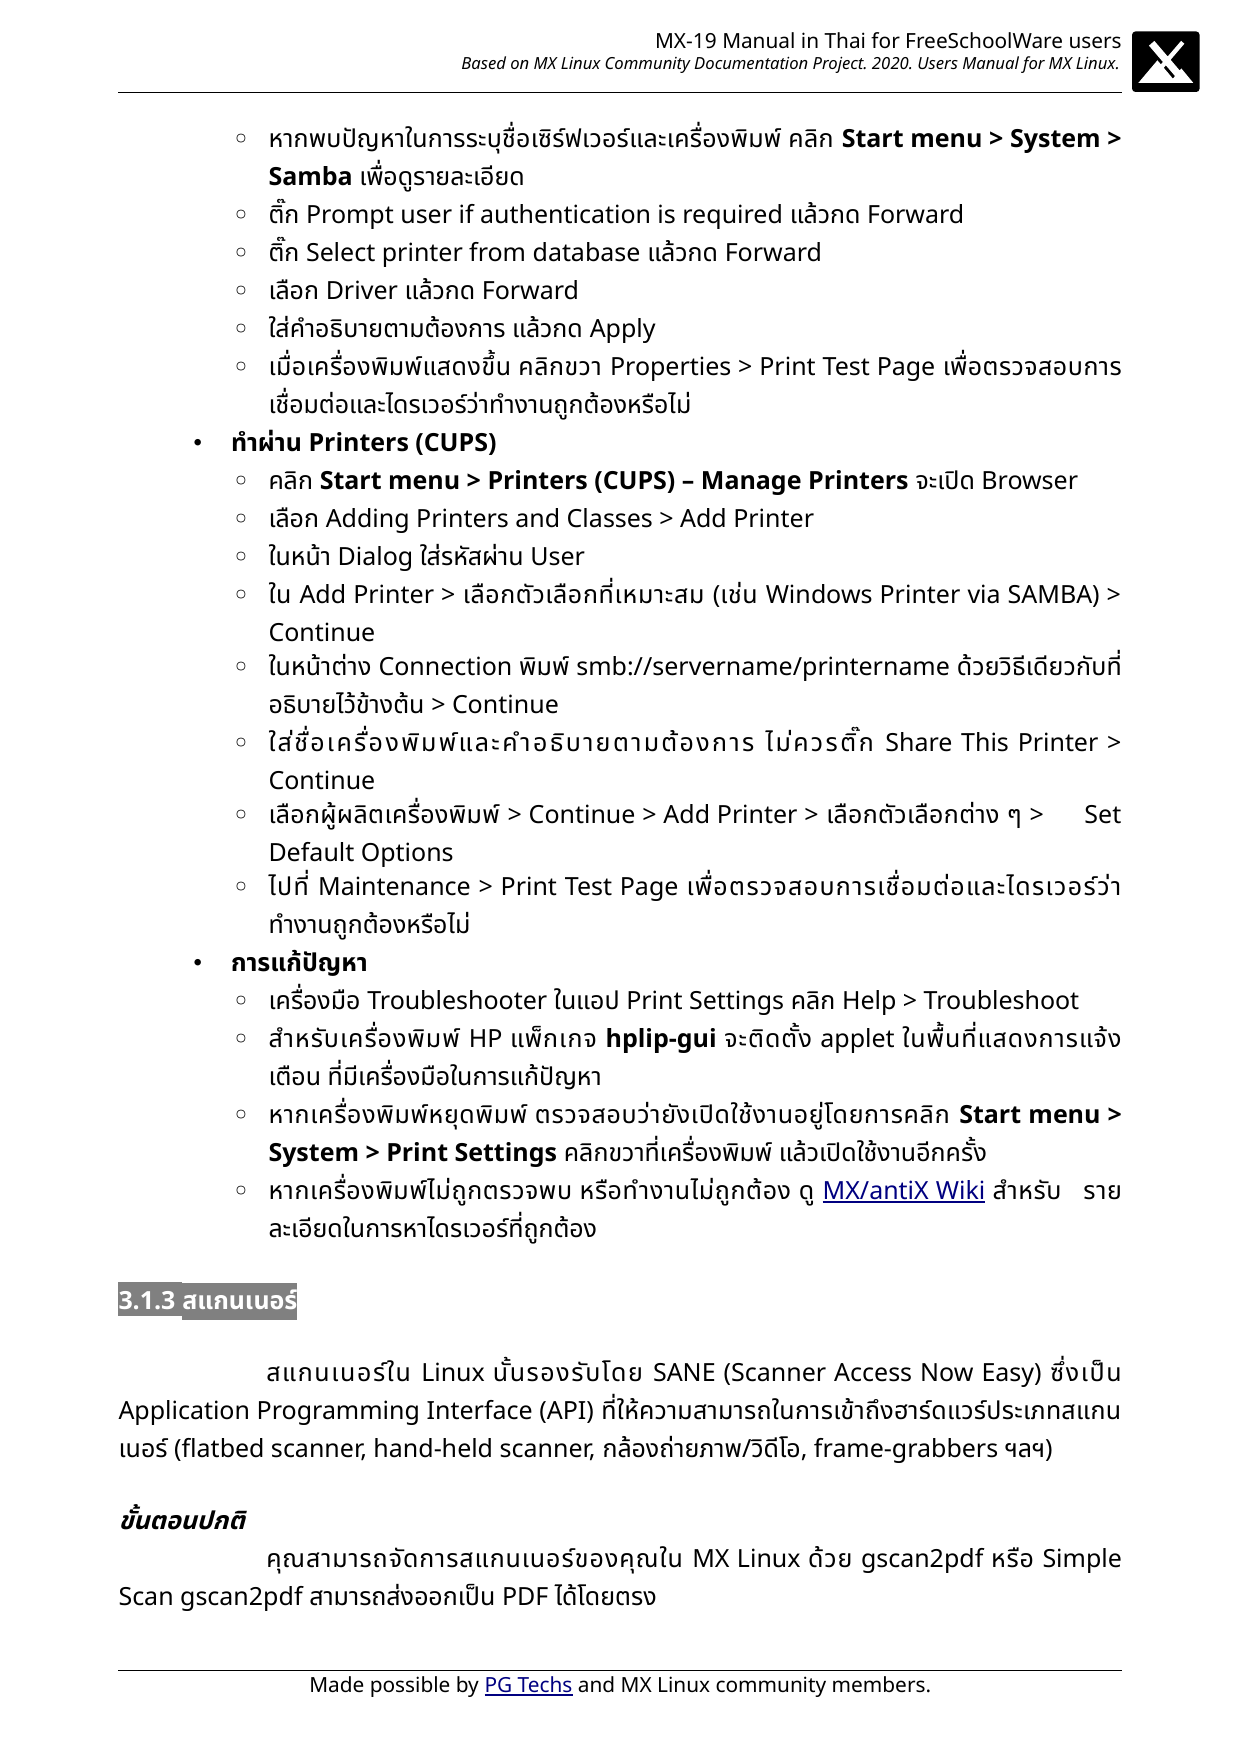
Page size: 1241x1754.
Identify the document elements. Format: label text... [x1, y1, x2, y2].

list เมื่อเครื่องพิมพ์แสดงขึ้น คลิกขวา Properties > Print Test Page เพื่อตรวจสอบการเชื่อมต่อและไดรเวอร์ว่าทำงานถูกต้องหรือไม่ [231, 349, 1122, 424]
text ขั้นตอนปกติ [118, 1502, 1122, 1540]
list เลือกผู้ผลิตเครื่องพิมพ์ > Continue > Add Printer > เลือกตัวเลือกต่าง ๆ > Set Default Options [231, 797, 1122, 869]
list ใส่คำอธิบายตามต้องการ แล้วกด Apply [231, 311, 1122, 349]
list ในหน้าต่าง Connection พิมพ์ smb://servername/printername ด้วยวิธีเดียวกับที่อธิบายไว้ข้างต้น > Continue [231, 649, 1122, 725]
list สำหรับเครื่องพิมพ์ HP แพ็กเกจ hplip-gui จะติดตั้ง applet ในพื้นที่แสดงการแจ้งเตือน ที่มีเครื่องมือในการแก้ปัญหา [231, 1021, 1122, 1096]
list ใส่ชื่อเครื่องพิมพ์และคำอธิบายตามต้องการ ไม่ควรติ๊ก Share This Printer > Continue [231, 725, 1122, 797]
list เครื่องมือ Troubleshooter ในแอป Print Settings คลิก Help > Troubleshoot [231, 982, 1122, 1021]
list การแก้ปัญหา [193, 945, 1122, 982]
list ใน Add Printer > เลือกตัวเลือกที่เหมาะสม (เช่น Windows Printer via SAMBA) > Continue [231, 577, 1122, 649]
list หากเครื่องพิมพ์ไม่ถูกตรวจพบ หรือทำงานไม่ถูกต้อง ดู MX/antiX Wiki สำหรับ รายละเอียดในการหาไดรเวอร์ที่ถูกต้อง [231, 1172, 1122, 1248]
text สแกนเนอร์ใน Linux นั้นรองรับโดย SANE (Scanner Access Now Easy) ซึ่งเป็น Application Programming Interface (API) ที่ให้ความสามารถในการเข้าถึงฮาร์ดแวร์ประเภทสแกนเนอร์ (flatbed scanner, hand-held scanner, กล้องถ่ายภาพ/วิดีโอ, frame-grabbers ฯลฯ) [118, 1354, 1122, 1468]
list หากเครื่องพิมพ์หยุดพิมพ์ ตรวจสอบว่ายังเปิดใช้งานอยู่โดยการคลิก Start menu > System > Print Settings คลิกขวาที่เครื่องพิมพ์ แล้วเปิดใช้งานอีกครั้ง [231, 1096, 1122, 1172]
list ไปที่ Maintenance > Print Test Page เพื่อตรวจสอบการเชื่อมต่อและไดรเวอร์ว่าทำงานถูกต้องหรือไม่ [231, 869, 1122, 945]
list ในหน้า Dialog ใส่รหัสผ่าน User [231, 538, 1122, 577]
text 3.1.3 สแกนเนอร์ [118, 1282, 1122, 1320]
list คลิก Start menu > Printers (CUPS) – Manage Printers จะเปิด Browser [231, 462, 1122, 501]
list เลือก Driver แล้วกด Forward [231, 273, 1122, 311]
list หากพบปัญหาในการระบุชื่อเซิร์ฟเวอร์และเครื่องพิมพ์ คลิก Start menu > System > Samba เพื่อดูรายละเอียด [231, 121, 1122, 197]
list เลือก Adding Printers and Classes > Add Printer [231, 501, 1122, 538]
list ติ๊ก Prompt user if authentication is required แล้วกด Forward [231, 197, 1122, 234]
text คุณสามารถจัดการสแกนเนอร์ของคุณใน MX Linux ด้วย gscan2pdf หรือ Simple Scan gscan2pdf สามารถส่งออกเป็น PDF ได้โดยตรง [118, 1540, 1122, 1616]
list ทำผ่าน Printers (CUPS) [193, 424, 1122, 462]
list ติ๊ก Select printer from database แล้วกด Forward [231, 234, 1122, 273]
